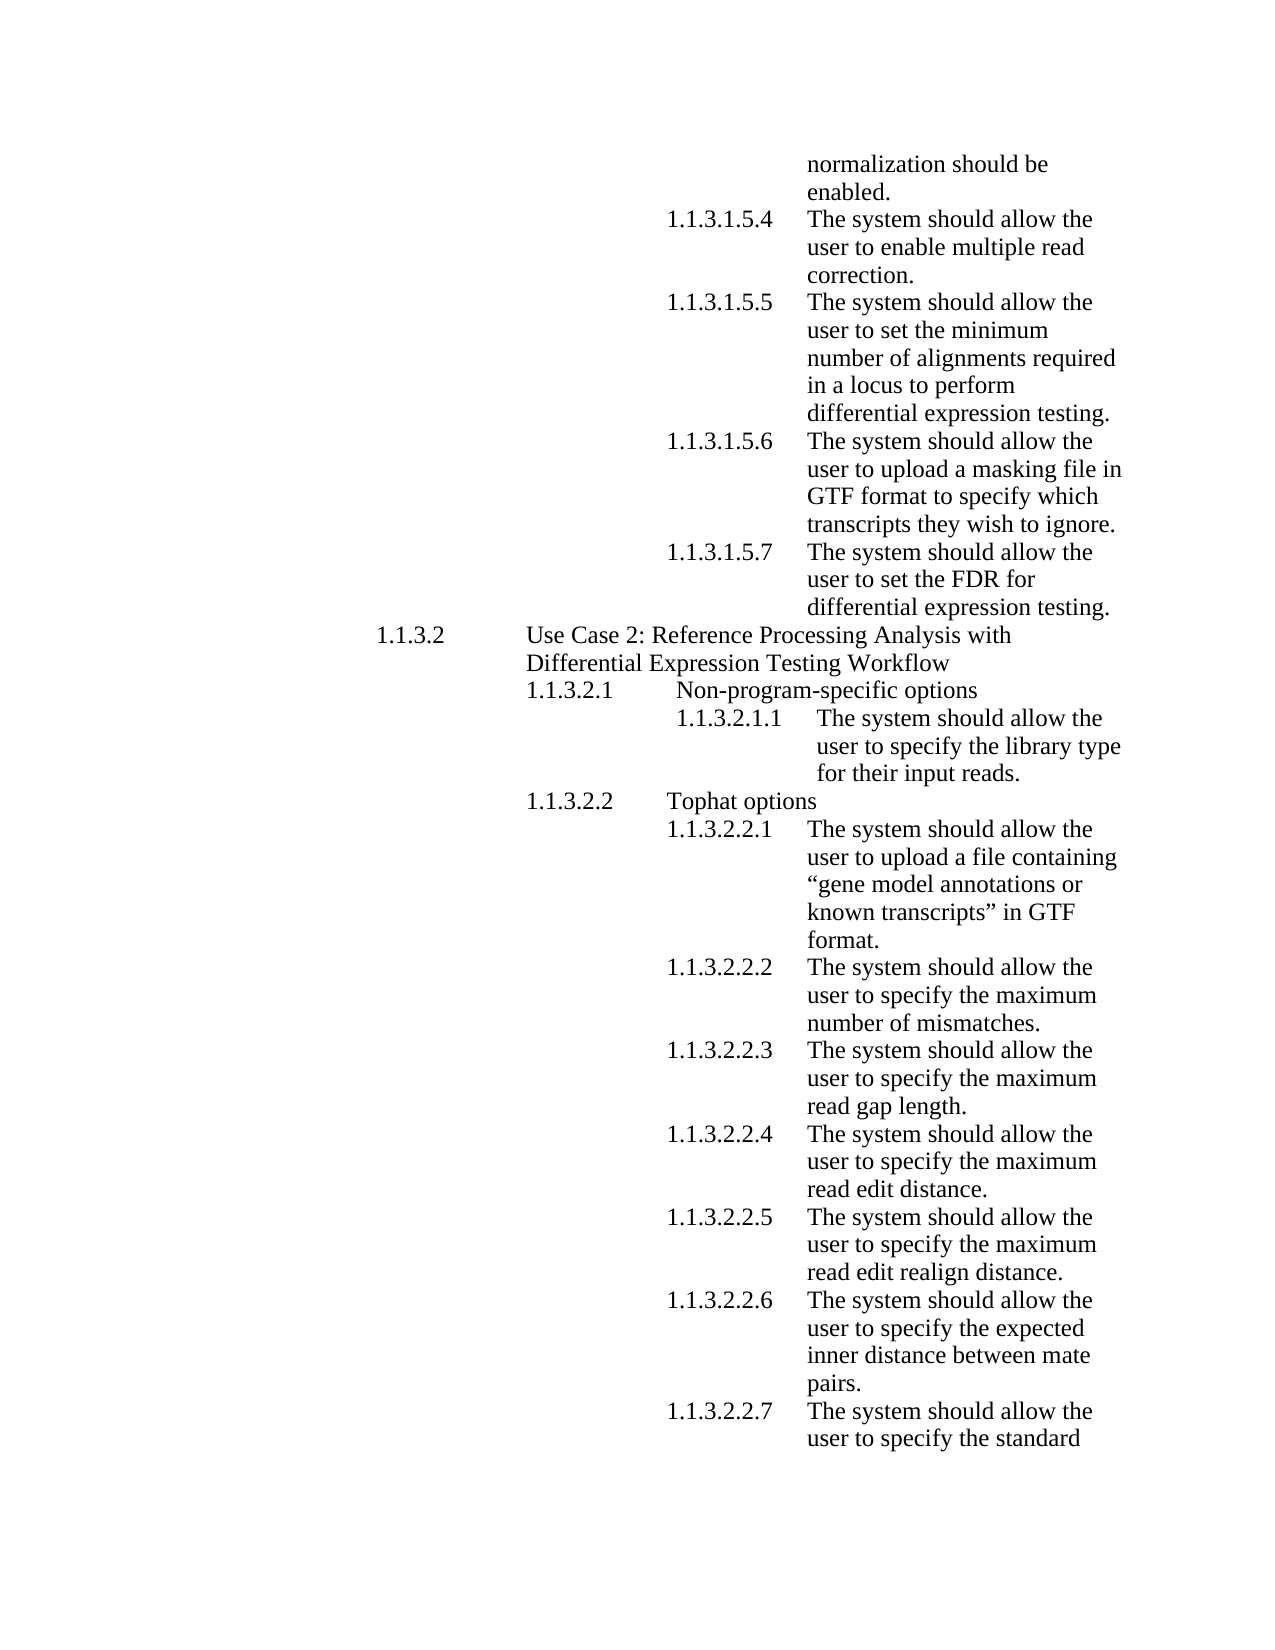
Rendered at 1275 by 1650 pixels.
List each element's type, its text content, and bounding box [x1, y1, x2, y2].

text 1.1.3.2.2.7 The system should allow the user to specify the standard [666, 1397, 1125, 1452]
text 1.1.3.2.2 Tophat options [526, 787, 1125, 815]
text normalization should be enabled. [666, 150, 1125, 205]
text 1.1.3.1.5.5 The system should allow the user to set the minimum number of alignments required in a locus to perform differential expression testing. [666, 288, 1125, 427]
text 1.1.3.1.5.7 The system should allow the user to set the FDR for differential expression testing. [666, 538, 1125, 621]
text 1.1.3.2.1 Non-program-specific options [526, 676, 1125, 704]
text 1.1.3.2.2.5 The system should allow the user to specify the maximum read edit realign distance. [666, 1203, 1125, 1286]
text 1.1.3.2 Use Case 2: Reference Processing Analysis with Differential Expression Testing Workflow [376, 621, 1125, 676]
text 1.1.3.2.2.1 The system should allow the user to upload a file containing “gene model annotations or known transcripts” in GTF format. [666, 815, 1125, 953]
text 1.1.3.2.1.1 The system should allow the user to specify the library type for their input reads. [676, 704, 1125, 787]
text 1.1.3.2.2.3 The system should allow the user to specify the maximum read gap length. [666, 1037, 1125, 1120]
text 1.1.3.1.5.4 The system should allow the user to enable multiple read correction. [666, 205, 1125, 288]
text 1.1.3.2.2.4 The system should allow the user to specify the maximum read edit distance. [666, 1120, 1125, 1203]
text 1.1.3.2.2.2 The system should allow the user to specify the maximum number of mismatches. [666, 953, 1125, 1037]
text 1.1.3.2.2.6 The system should allow the user to specify the expected inner distance between mate pairs. [666, 1286, 1125, 1397]
text 1.1.3.1.5.6 The system should allow the user to upload a masking file in GTF format to specify which transcripts they wish to ignore. [666, 427, 1125, 538]
